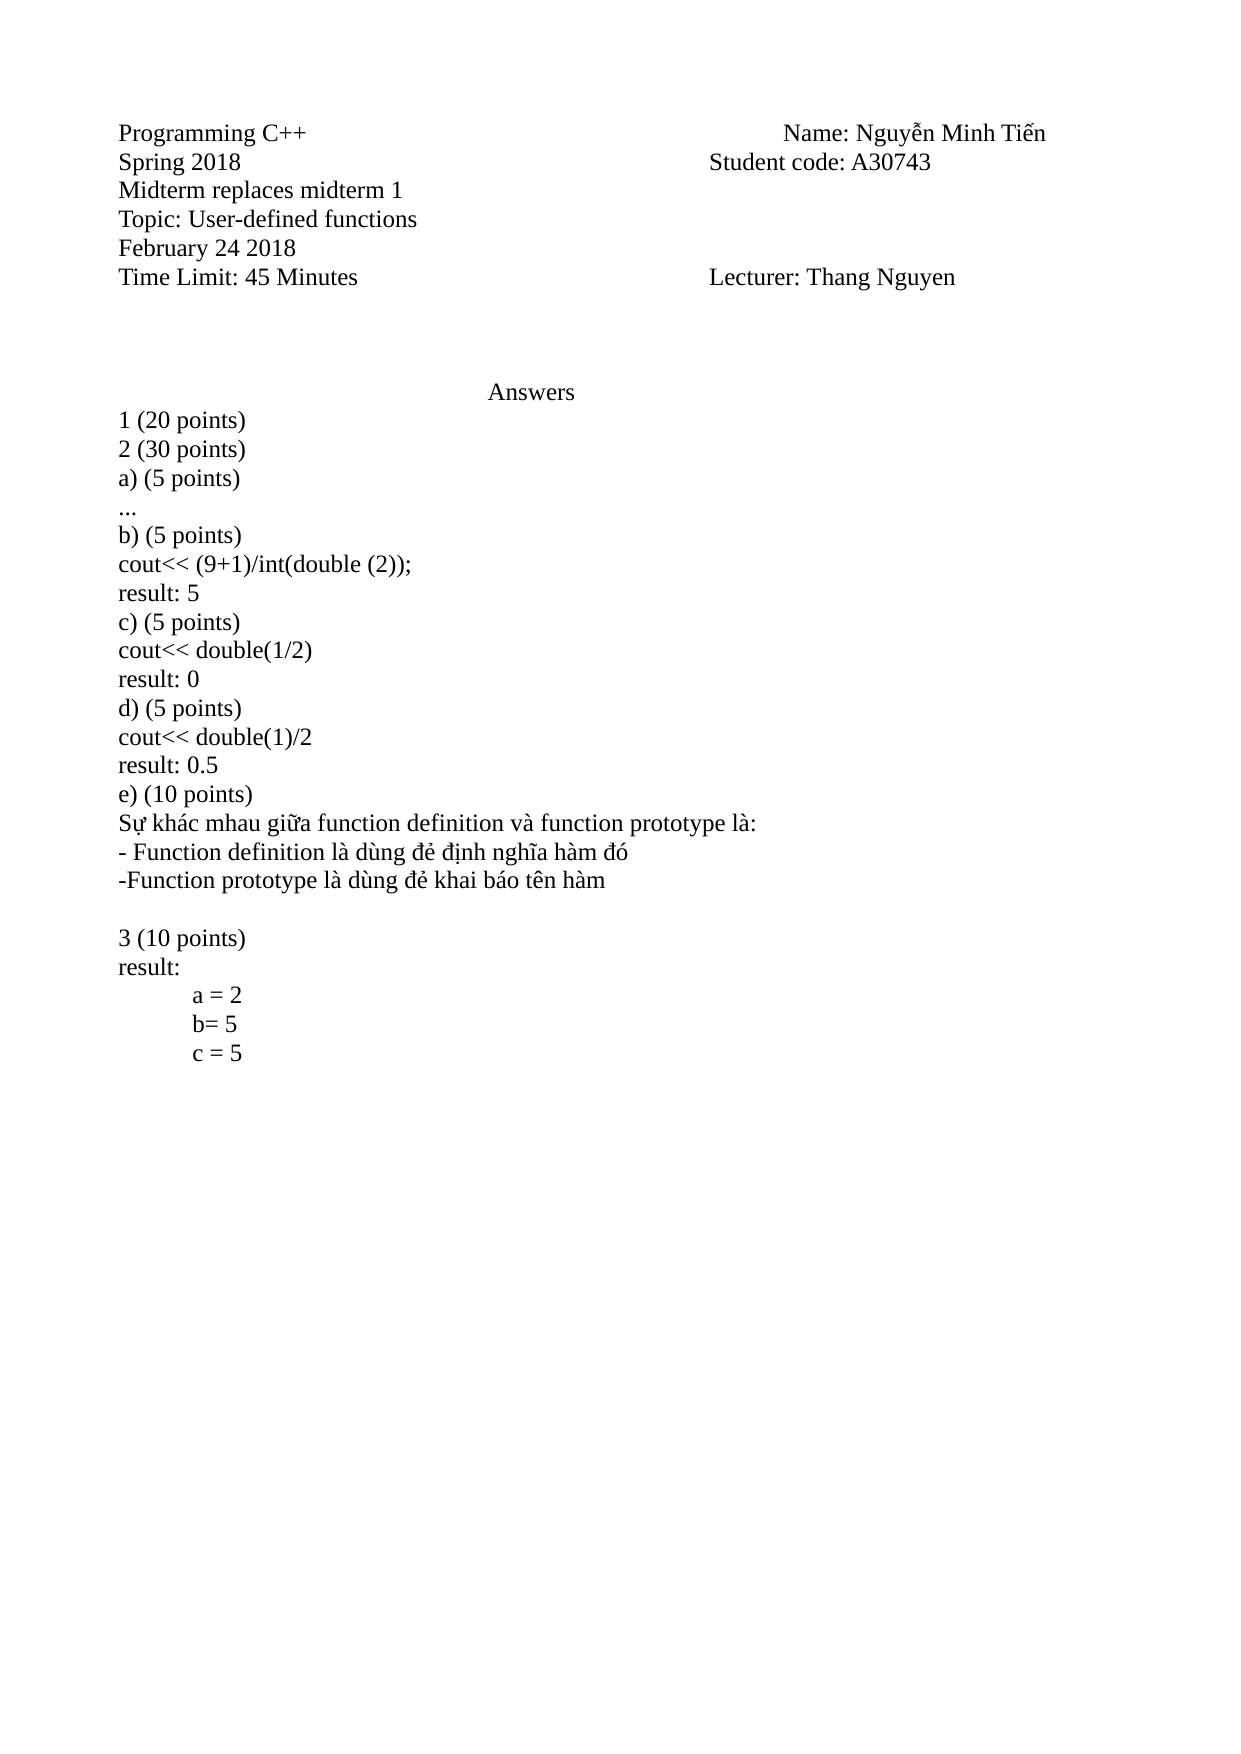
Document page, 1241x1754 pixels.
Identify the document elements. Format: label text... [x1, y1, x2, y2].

text Spring 2018 Student code: A30743 [118, 147, 1122, 176]
text b) (5 points) cout<< (9+1)/int(double (2)); [118, 521, 1122, 578]
text result: 5 [118, 578, 1122, 607]
text d) (5 points) [118, 693, 1122, 722]
text cout<< double(1/2) [118, 636, 1122, 664]
text Topic: User-defined functions [118, 204, 1122, 233]
text e) (10 points) [118, 779, 1122, 808]
text Midterm replaces midterm 1 [118, 176, 1122, 204]
text 1 (20 points) [118, 406, 1122, 434]
text result: 0 [118, 664, 1122, 693]
text Answers [118, 377, 1122, 406]
text 2 (30 points) [118, 434, 1122, 463]
text result: 0.5 [118, 751, 1122, 779]
text -Function prototype là dùng đẻ khai báo tên hàm [118, 866, 1122, 894]
text c = 5 [118, 1038, 1122, 1067]
text Time Limit: 45 Minutes Lecturer: Thang Nguyen [118, 262, 1122, 291]
text Sự khác mhau giữa function definition và function prototype là: [118, 808, 1122, 837]
text cout<< double(1)/2 [118, 722, 1122, 751]
text a = 2 [118, 981, 1122, 1009]
text 3 (10 points) [118, 923, 1122, 952]
text Programming C++ Name: Nguyễn Minh Tiến [118, 118, 1122, 147]
text ... [118, 492, 1122, 521]
text c) (5 points) [118, 607, 1122, 636]
text result: [118, 952, 1122, 981]
text b= 5 [118, 1009, 1122, 1038]
text a) (5 points) [118, 463, 1122, 492]
text - Function definition là dùng đẻ định nghĩa hàm đó [118, 837, 1122, 866]
text February 24 2018 [118, 233, 1122, 262]
